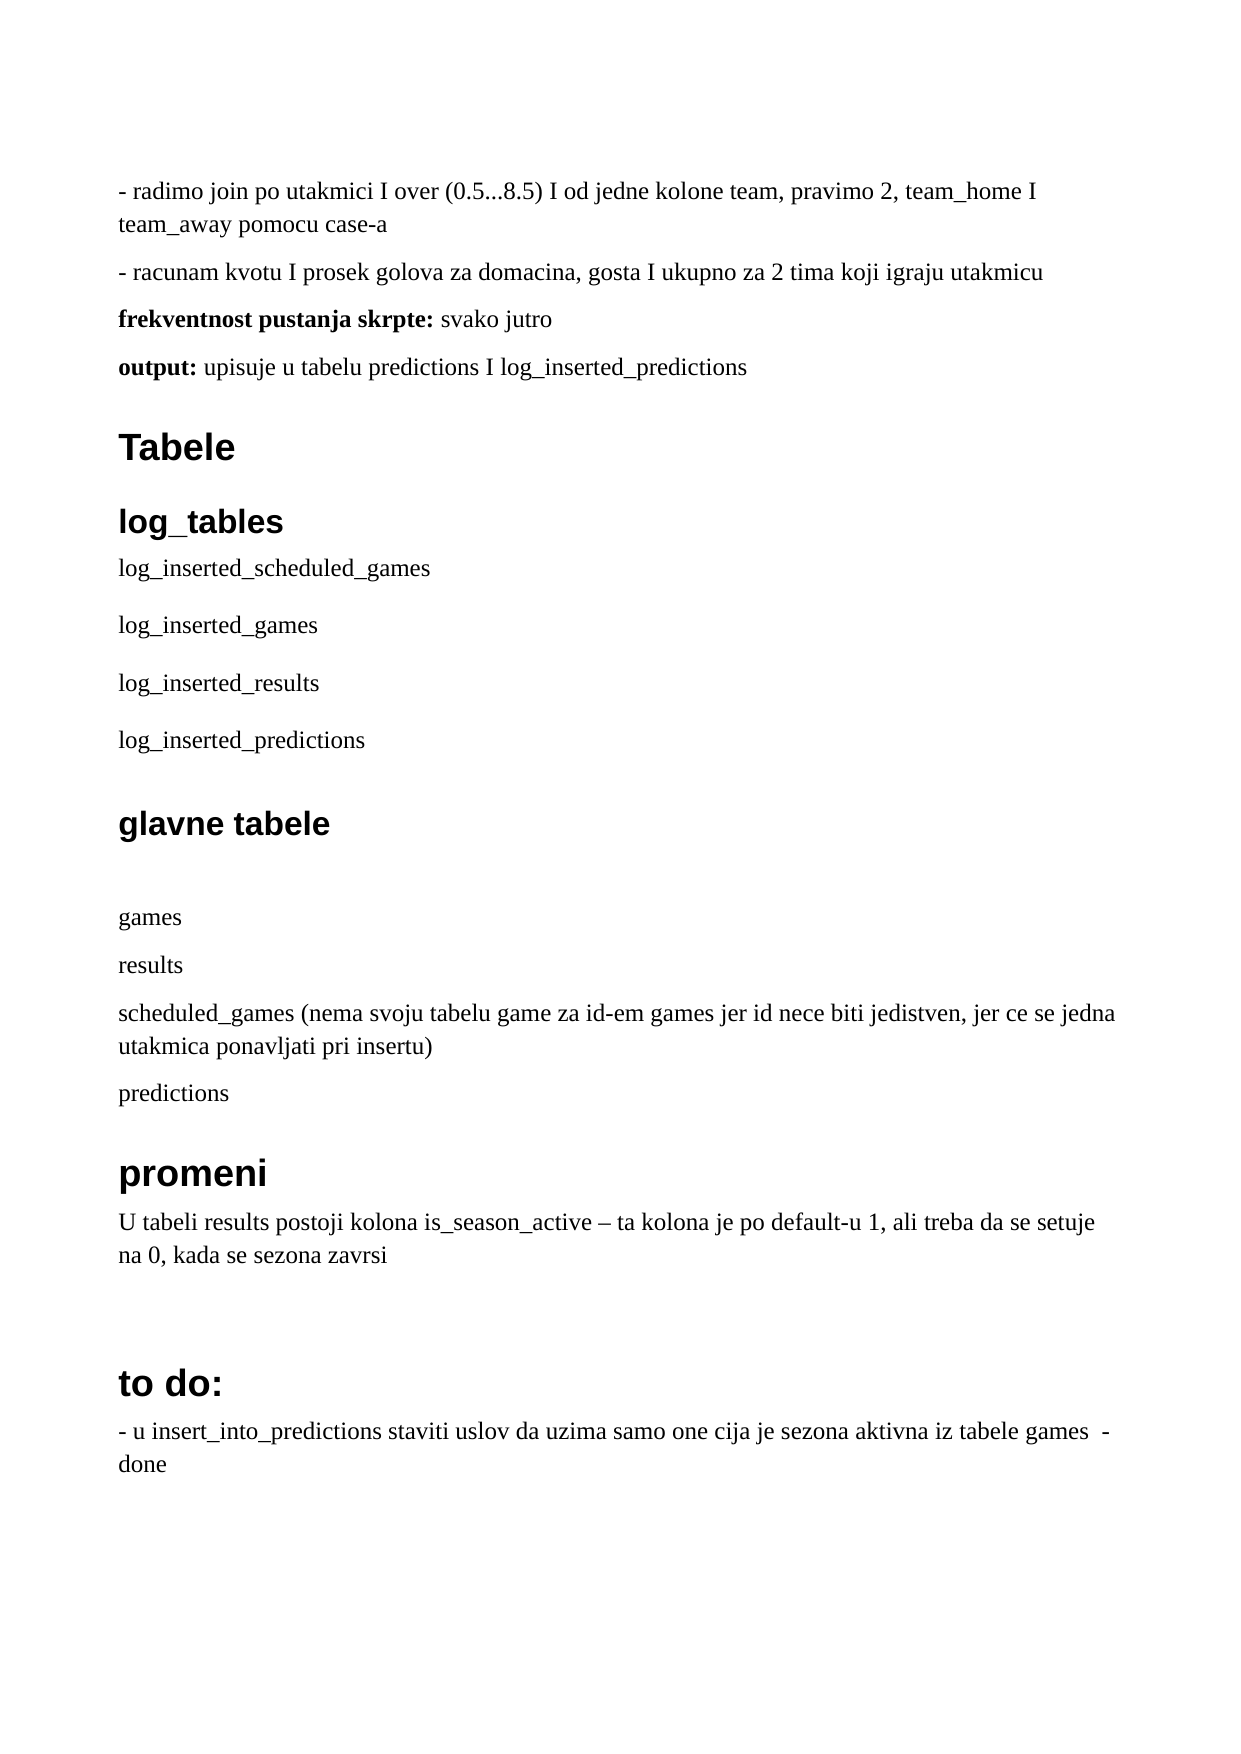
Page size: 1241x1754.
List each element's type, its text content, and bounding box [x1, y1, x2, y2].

subtitle to do: [118, 1360, 1122, 1404]
text predictions [118, 1078, 1122, 1107]
text scheduled_games (nema svoju tabelu game za id-em games jer id nece biti jedistven, jer ce se jedna utakmica ponavljati pri insertu) [118, 998, 1122, 1059]
text results [118, 950, 1122, 979]
subtitle promeni [118, 1151, 1122, 1194]
text log_inserted_games [118, 610, 1122, 639]
text frekventnost pustanja skrpte: svako jutro [118, 304, 1122, 333]
text log_inserted_scheduled_games [118, 553, 1122, 582]
subtitle Tabele [118, 425, 1122, 468]
text log_inserted_predictions [118, 725, 1122, 754]
text - radimo join po utakmici I over (0.5...8.5) I od jedne kolone team, pravimo 2, team_home I team_away pomocu case-a [118, 176, 1122, 238]
subtitle glavne tabele [118, 804, 1122, 842]
text output: upisuje u tabelu predictions I log_inserted_predictions [118, 352, 1122, 381]
text log_inserted_results [118, 668, 1122, 697]
text - u insert_into_predictions staviti uslov da uzima samo one cija je sezona aktivna iz tabele games -done [118, 1416, 1122, 1478]
text - racunam kvotu I prosek golova za domacina, gosta I ukupno za 2 tima koji igraju utakmicu [118, 257, 1122, 286]
text U tabeli results postoji kolona is_season_active – ta kolona je po default-u 1, ali treba da se setuje na 0, kada se sezona zavrsi [118, 1207, 1122, 1269]
text games [118, 902, 1122, 931]
subtitle log_tables [118, 502, 1122, 540]
